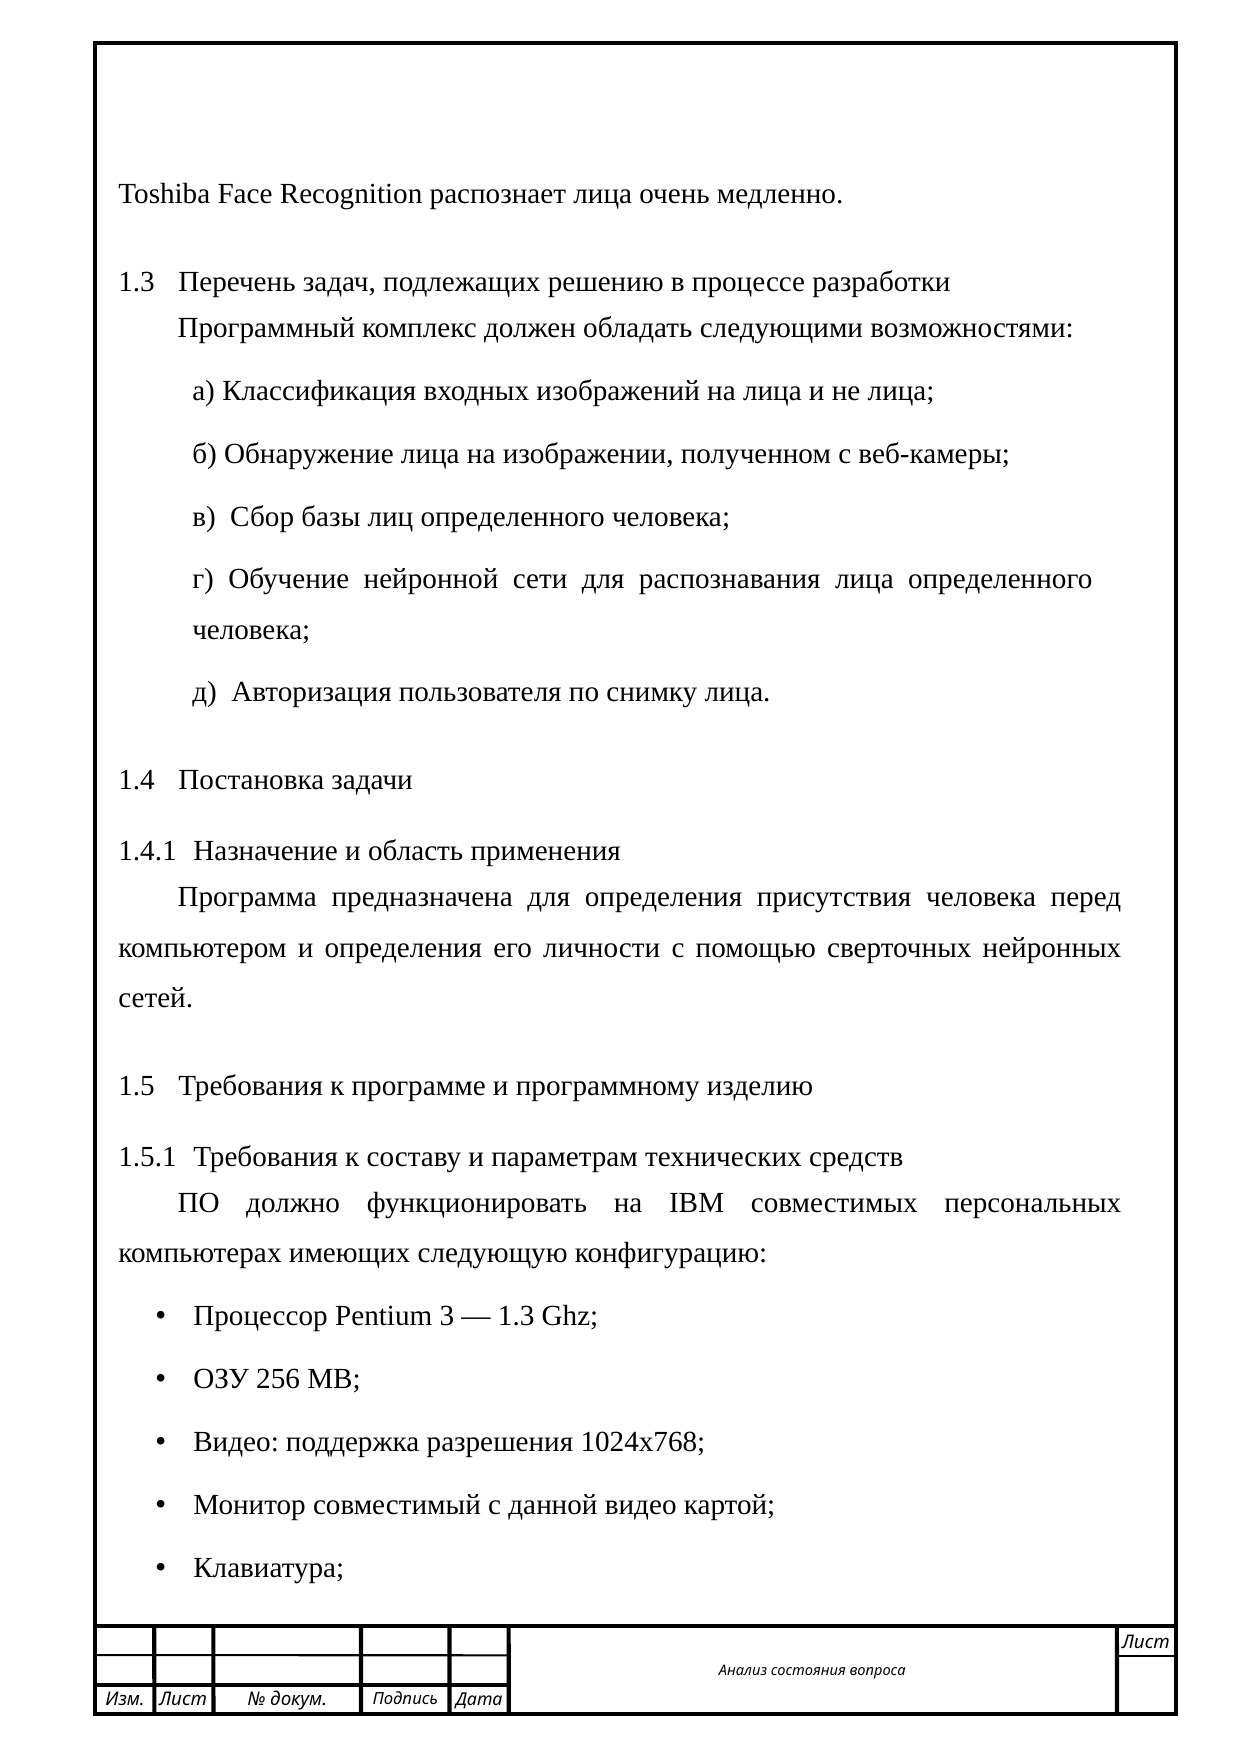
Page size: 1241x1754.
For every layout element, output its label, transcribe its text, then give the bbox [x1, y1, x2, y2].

subtitle Перечень задач, подлежащих решению в процессе разработки [118, 264, 1122, 298]
text а) Классификация входных изображений на лица и не лица; [118, 373, 1122, 407]
subtitle Назначение и область применения [118, 833, 1122, 867]
subtitle Постановка задачи [118, 762, 1122, 796]
text Программа предназначена для определения присутствия человека перед компьютером и определения его личности с помощью сверточных нейронных сетей. [118, 879, 1122, 1014]
text Toshiba Face Recognition распознает лица очень медленно. [118, 176, 1122, 210]
text б) Обнаружение лица на изображении, полученном с веб-камеры; [118, 436, 1122, 469]
text ПО должно функционировать на IBM совместимых персональных компьютерах имеющих следующую конфигурацию: [118, 1185, 1122, 1269]
list Видео: поддержка разрешения 1024х768; [156, 1424, 1122, 1458]
subtitle Требования к составу и параметрам технических средств [118, 1139, 1122, 1172]
subtitle Требования к программе и программному изделию [118, 1068, 1122, 1101]
list Монитор совместимый с данной видео картой; [156, 1487, 1122, 1521]
text д) Авторизация пользователя по снимку лица. [118, 674, 1122, 708]
list Клавиатура; [156, 1550, 1122, 1583]
text Программный комплекс должен обладать следующими возможностями: [118, 310, 1122, 344]
text в) Сбор базы лиц определенного человека; [118, 499, 1122, 532]
text г) Обучение нейронной сети для распознавания лица определенного человека; [118, 561, 1122, 645]
list Процессор Pentium 3 — 1.3 Ghz; [156, 1298, 1122, 1332]
list ОЗУ 256 МB; [156, 1361, 1122, 1395]
